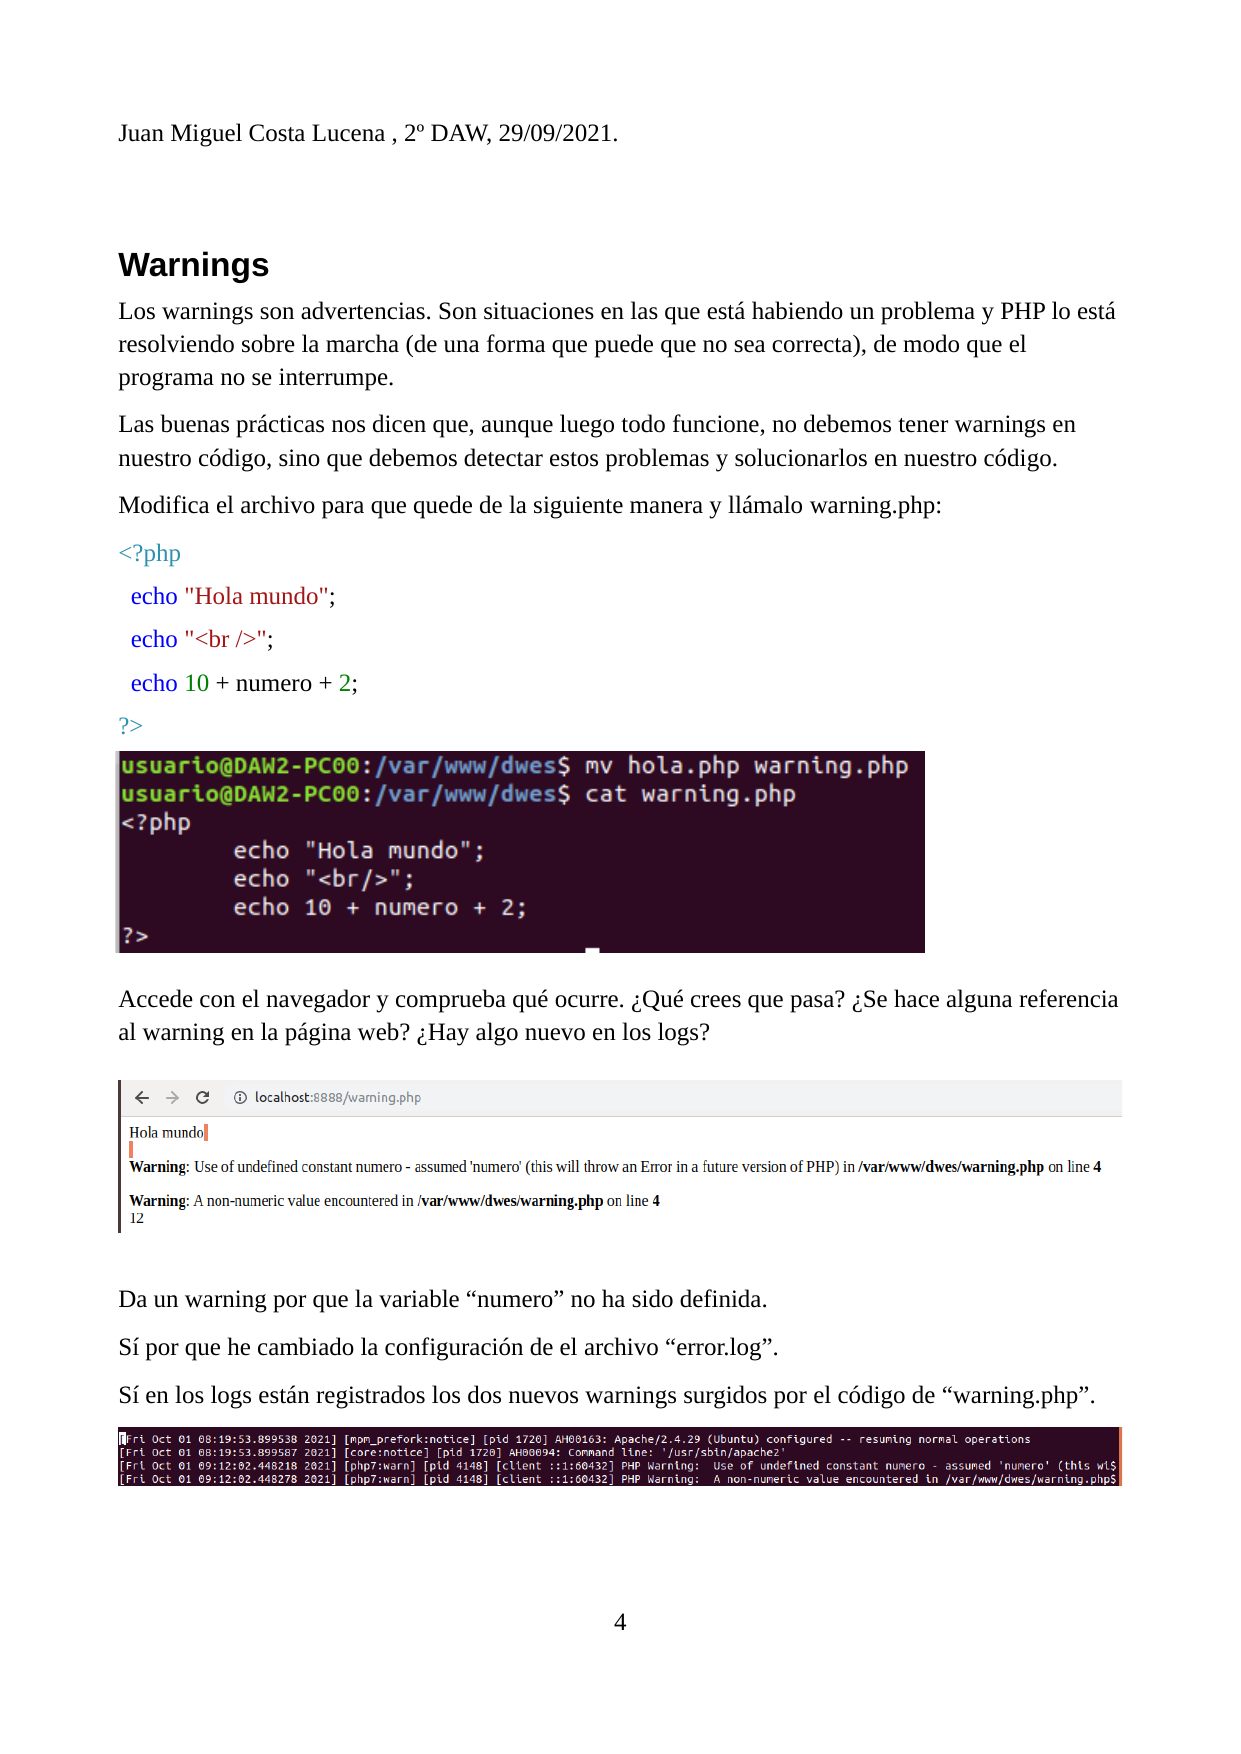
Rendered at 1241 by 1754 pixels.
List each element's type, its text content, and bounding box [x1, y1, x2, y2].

picture [118, 1080, 1123, 1233]
text Las buenas prácticas nos dicen que, aunque luego todo funcione, no debemos tener warnings en nuestro código, sino que debemos detectar estos problemas y solucionarlos en nuestro código. [118, 409, 1122, 471]
picture [118, 1427, 1123, 1486]
text echo "<br />"; [118, 624, 1122, 653]
text echo 10 + numero + 2; [118, 668, 1122, 697]
text Accede con el navegador y comprueba qué ocurre. ¿Qué crees que pasa? ¿Se hace alguna referencia al warning en la página web? ¿Hay algo nuevo en los logs? [118, 984, 1122, 1046]
text ?> [118, 711, 1122, 740]
text echo "Hola mundo"; [118, 581, 1122, 610]
picture [115, 751, 925, 953]
text Da un warning por que la variable “numero” no ha sido definida. [118, 1284, 1122, 1313]
text <?php [118, 538, 1122, 567]
text Modifica el archivo para que quede de la siguiente manera y llámalo warning.php: [118, 490, 1122, 519]
subtitle Warnings [118, 245, 1122, 283]
text Los warnings son advertencias. Son situaciones en las que está habiendo un problema y PHP lo está resolviendo sobre la marcha (de una forma que puede que no sea correcta), de modo que el programa no se interrumpe. [118, 296, 1122, 391]
text Sí por que he cambiado la configuración de el archivo “error.log”. [118, 1332, 1122, 1361]
text Sí en los logs están registrados los dos nuevos warnings surgidos por el código de “warning.php”. [118, 1380, 1122, 1408]
